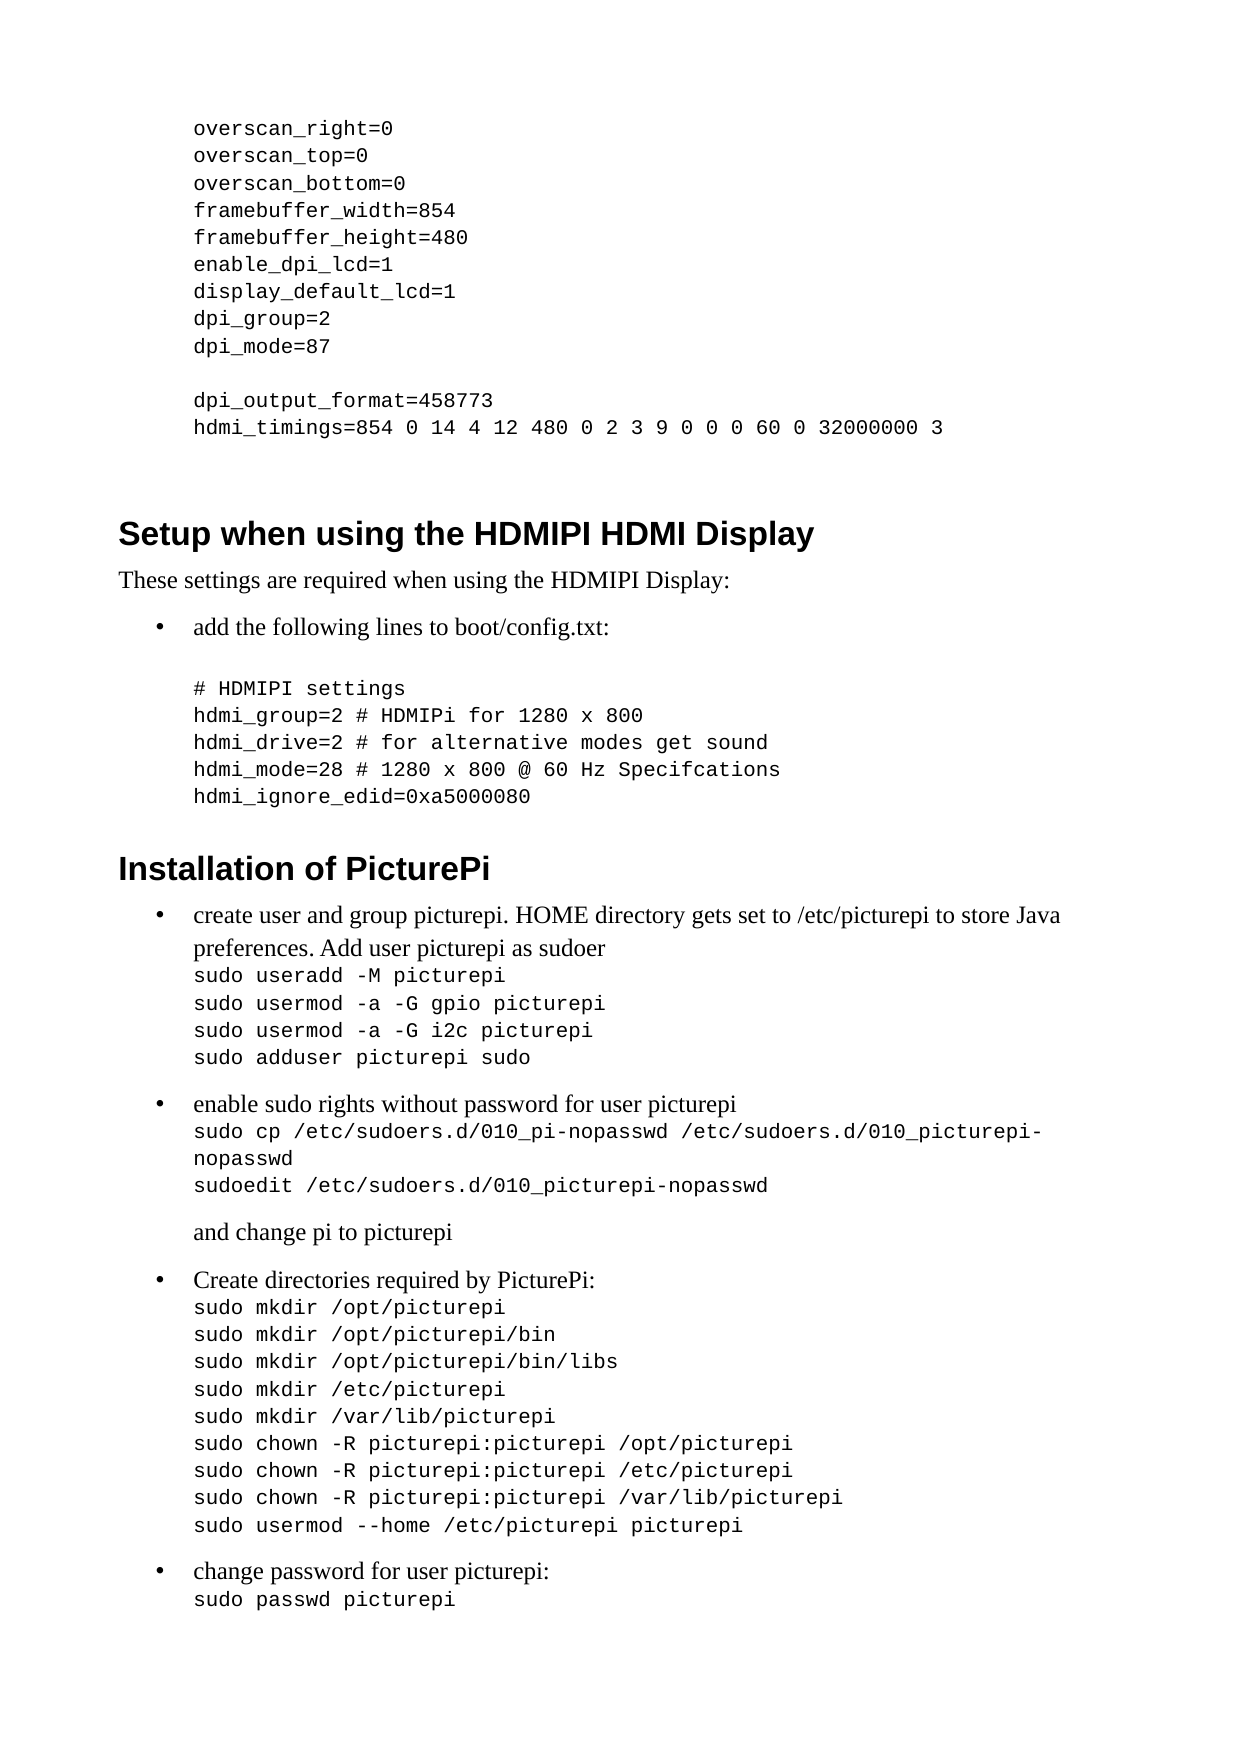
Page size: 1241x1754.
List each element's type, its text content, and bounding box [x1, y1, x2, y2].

list add the following lines to boot/config.txt: # HDMIPI settings hdmi_group=2 # HDMIPi for 1280 x 800 hdmi_drive=2 # for alternative modes get sound hdmi_mode=28 # 1280 x 800 @ 60 Hz Specifcations hdmi_ignore_edid=0xa5000080 [156, 612, 1122, 810]
text These settings are required when using the HDMIPI Display: [118, 565, 1122, 593]
list enable sudo rights without password for user picturepi sudo cp /etc/sudoers.d/010_pi-nopasswd /etc/sudoers.d/010_picturepi-nopasswd sudoedit /etc/sudoers.d/010_picturepi-nopasswd [156, 1089, 1122, 1199]
list create user and group picturepi. HOME directory gets set to /etc/picturepi to store Java preferences. Add user picturepi as sudoer sudo useradd -M picturepi sudo usermod -a -G gpio picturepi sudo usermod -a -G i2c picturepi sudo adduser picturepi sudo [156, 900, 1122, 1071]
list and change pi to picturepi [156, 1217, 1122, 1246]
list change password for user picturepi: sudo passwd picturepi [156, 1556, 1122, 1612]
subtitle Installation of PicturePi [118, 849, 1122, 888]
list overscan_right=0 overscan_top=0 overscan_bottom=0 framebuffer_width=854 framebuffer_height=480 enable_dpi_lcd=1 display_default_lcd=1 dpi_group=2 dpi_mode=87 dpi_output_format=458773 hdmi_timings=854 0 14 4 12 480 0 2 3 9 0 0 0 60 0 32000000 3 [156, 118, 1122, 474]
list Create directories required by PicturePi: sudo mkdir /opt/picturepi sudo mkdir /opt/picturepi/bin sudo mkdir /opt/picturepi/bin/libs sudo mkdir /etc/picturepi sudo mkdir /var/lib/picturepi sudo chown -R picturepi:picturepi /opt/picturepi sudo chown -R picturepi:picturepi /etc/picturepi sudo chown -R picturepi:picturepi /var/lib/picturepi sudo usermod --home /etc/picturepi picturepi [156, 1265, 1122, 1538]
subtitle Setup when using the HDMIPI HDMI Display [118, 513, 1122, 552]
